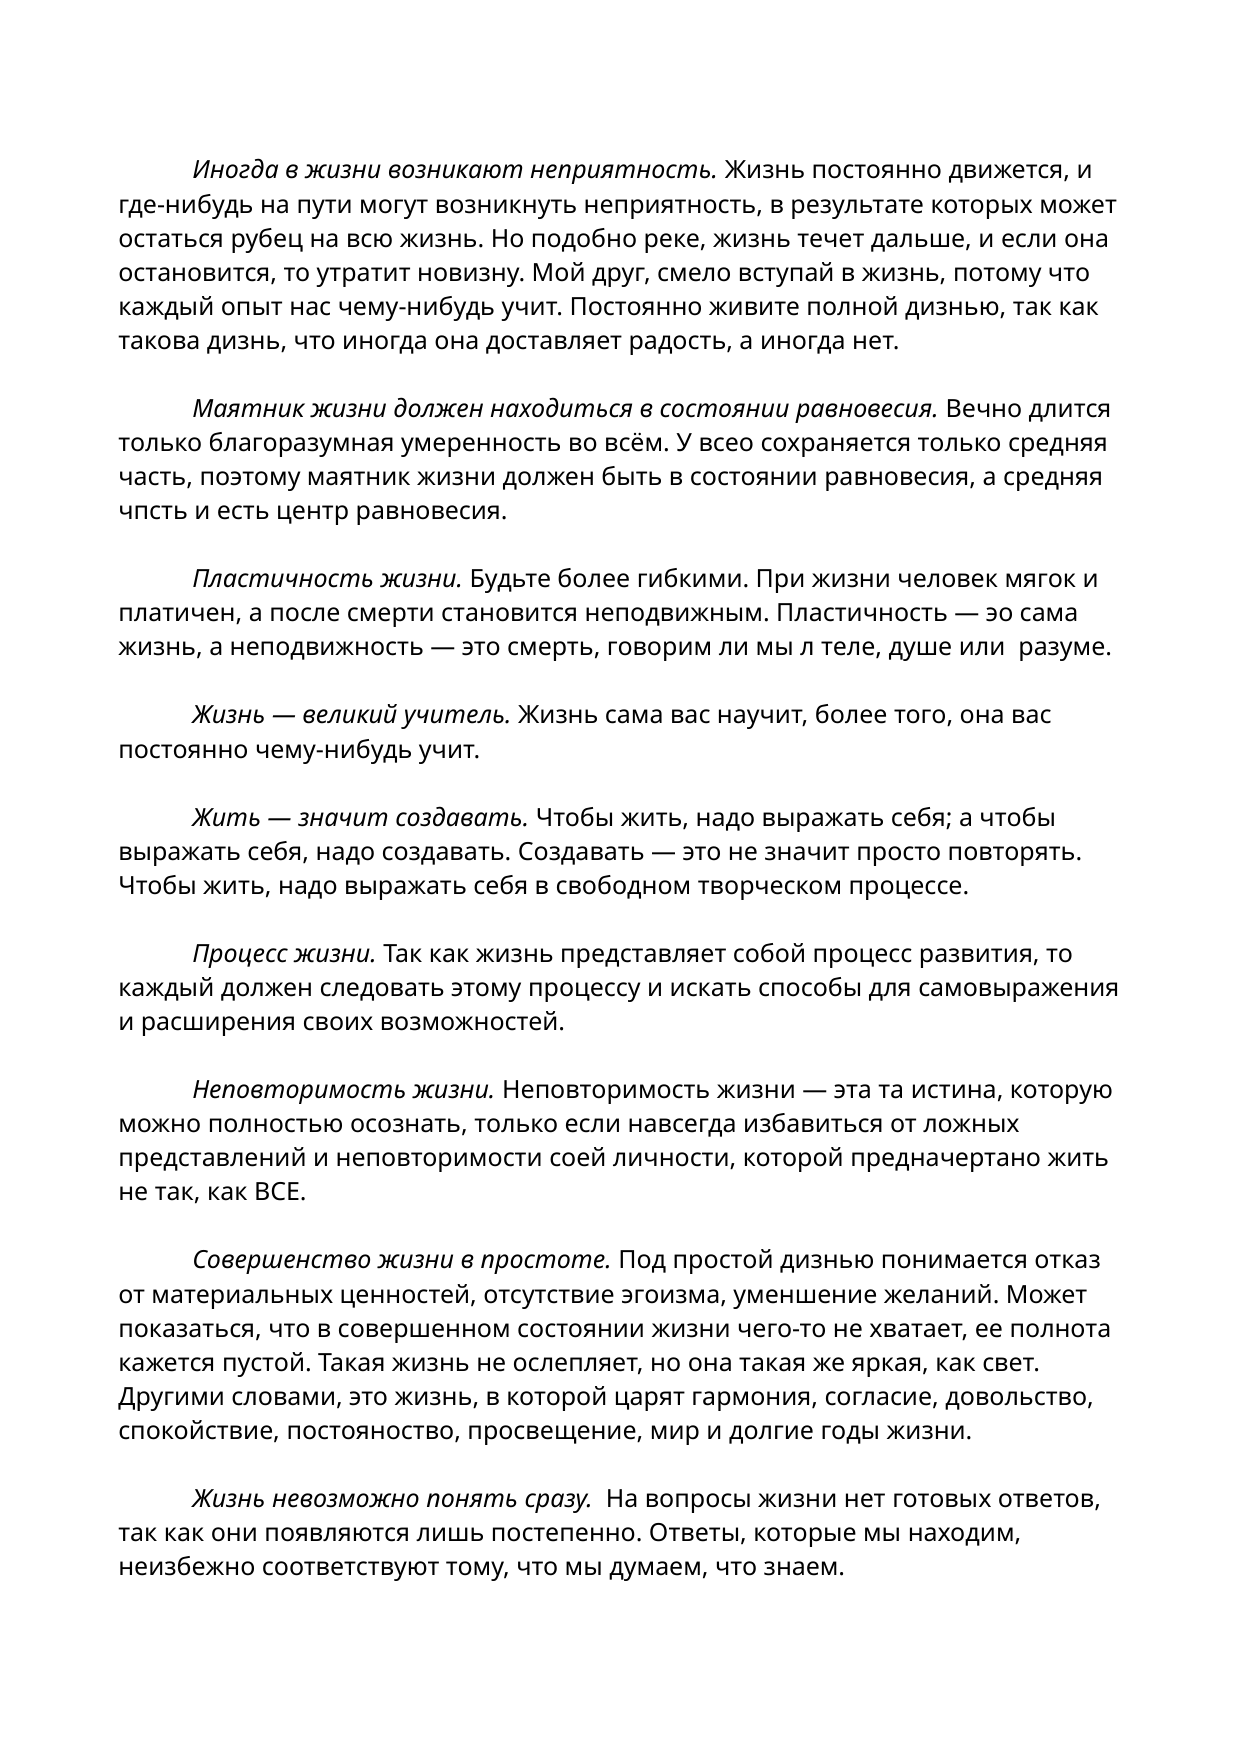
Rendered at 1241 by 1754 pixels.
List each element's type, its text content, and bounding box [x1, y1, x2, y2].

text Неповторимость жизни. Неповторимость жизни — эта та истина, которую можно полностью осознать, только если навсегда избавиться от ложных представлений и неповторимости соей личности, которой предначертано жить не так, как ВСЕ. [118, 1072, 1122, 1208]
text Жизнь — великий учитель. Жизнь сама вас научит, более того, она вас постоянно чему-нибудь учит. [118, 697, 1122, 765]
text Иногда в жизни возникают неприятность. Жизнь постоянно движется, и где-нибудь на пути могут возникнуть неприятность, в результате которых может остаться рубец на всю жизнь. Но подобно реке, жизнь течет дальше, и если она остановится, то утратит новизну. Мой друг, смело вступай в жизнь, потому что каждый опыт нас чему-нибудь учит. Постоянно живите полной дизнью, так как такова дизнь, что иногда она доставляет радость, а иногда нет. [118, 152, 1122, 357]
text Маятник жизни должен находиться в состоянии равновесия. Вечно длится только благоразумная умеренность во всём. У всео сохраняется только средняя часть, поэтому маятник жизни должен быть в состоянии равновесия, а средняя чпсть и есть центр равновесия. [118, 391, 1122, 527]
text Процесс жизни. Так как жизнь представляет собой процесс развития, то каждый должен следовать этому процессу и искать способы для самовыражения и расширения своих возможностей. [118, 936, 1122, 1038]
text Пластичность жизни. Будьте более гибкими. При жизни человек мягок и платичен, а после смерти становится неподвижным. Пластичность — эо сама жизнь, а неподвижность — это смерть, говорим ли мы л теле, душе или разуме. [118, 561, 1122, 663]
text Жить — значит создавать. Чтобы жить, надо выражать себя; а чтобы выражать себя, надо создавать. Создавать — это не значит просто повторять. Чтобы жить, надо выражать себя в свободном творческом процессе. [118, 799, 1122, 902]
text Совершенство жизни в простоте. Под простой дизнью понимается отказ от материальных ценностей, отсутствие эгоизма, уменшение желаний. Может показаться, что в совершенном состоянии жизни чего-то не хватает, ее полнота кажется пустой. Такая жизнь не ослепляет, но она такая же яркая, как свет. Другими словами, это жизнь, в которой царят гармония, согласие, довольство, спокойствие, постояноство, просвещение, мир и долгие годы жизни. [118, 1242, 1122, 1447]
text Жизнь невозможно понять сразу. На вопросы жизни нет готовых ответов, так как они появляются лишь постепенно. Ответы, которые мы находим, неизбежно соответствуют тому, что мы думаем, что знаем. [118, 1481, 1122, 1583]
